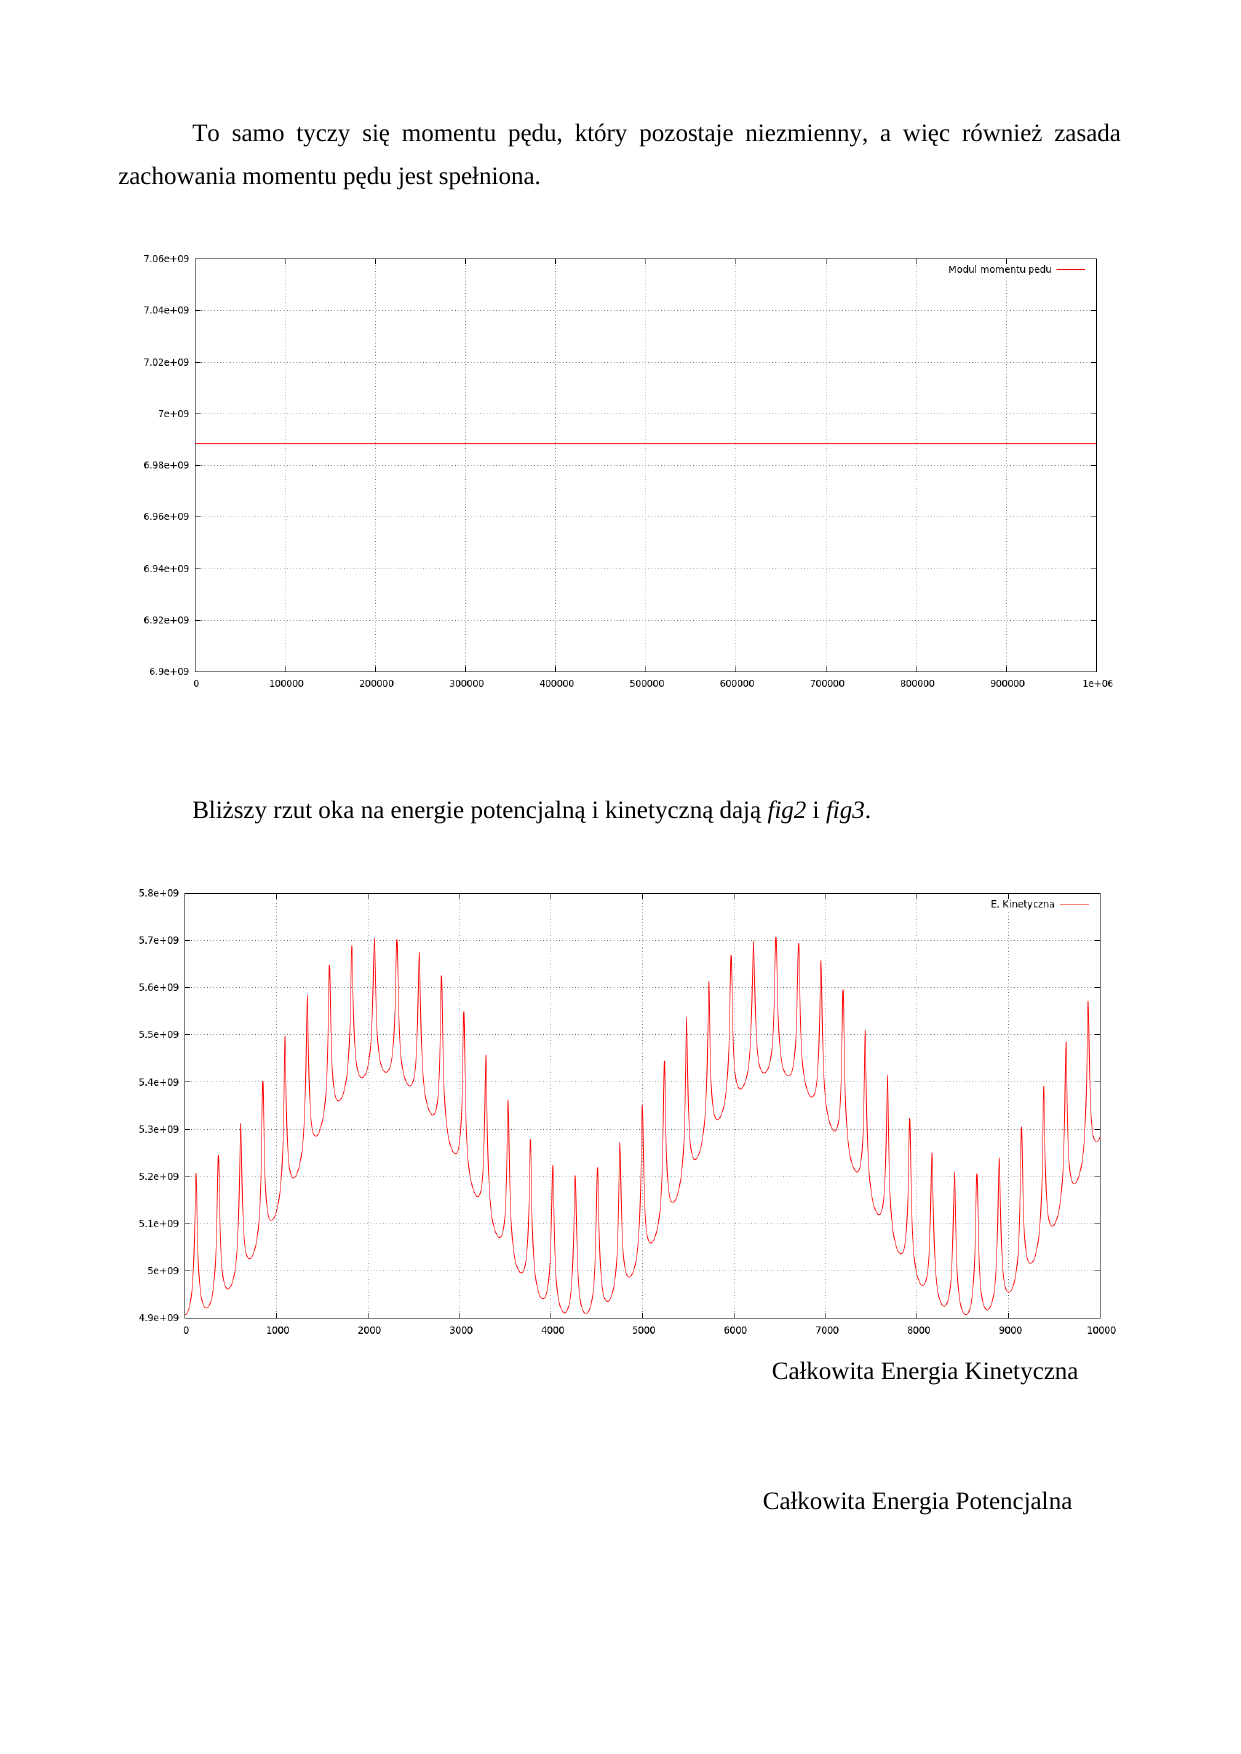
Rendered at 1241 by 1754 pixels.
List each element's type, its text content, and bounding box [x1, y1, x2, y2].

text To samo tyczy się momentu pędu, który pozostaje niezmienny, a więc również zasada zachowania momentu pędu jest spełniona. [118, 118, 1122, 190]
picture [128, 247, 1113, 695]
text Bliższy rzut oka na energie potencjalną i kinetyczną dają fig2 i fig3. [118, 795, 1122, 824]
text Całkowita Energia Kinetyczna [118, 882, 1122, 1385]
picture [123, 881, 1117, 1342]
text Całkowita Energia Potencjalna [118, 1486, 1122, 1514]
